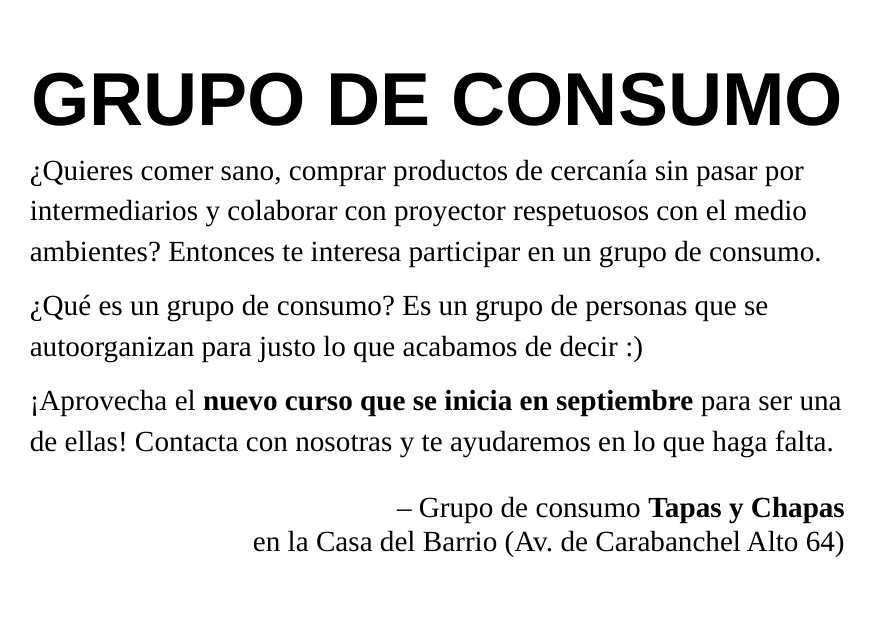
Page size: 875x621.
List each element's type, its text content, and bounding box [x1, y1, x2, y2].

text ¿Qué es un grupo de consumo? Es un grupo de personas que se autoorganizan para justo lo que acabamos de decir :) [29, 288, 844, 362]
subtitle GRUPO DE CONSUMO [29, 54, 844, 141]
text ¡Aprovecha el nuevo curso que se inicia en septiembre para ser una de ellas! Contacta con nosotras y te ayudaremos en lo que haga falta. [29, 383, 844, 457]
text – Grupo de consumo Tapas y Chapas en la Casa del Barrio (Av. de Carabanchel Alto 64) [29, 490, 844, 557]
text ¿Quieres comer sano, comprar productos de cercanía sin pasar por intermediarios y colaborar con proyector respetuosos con el medio ambientes? Entonces te interesa participar en un grupo de consumo. [29, 153, 844, 267]
